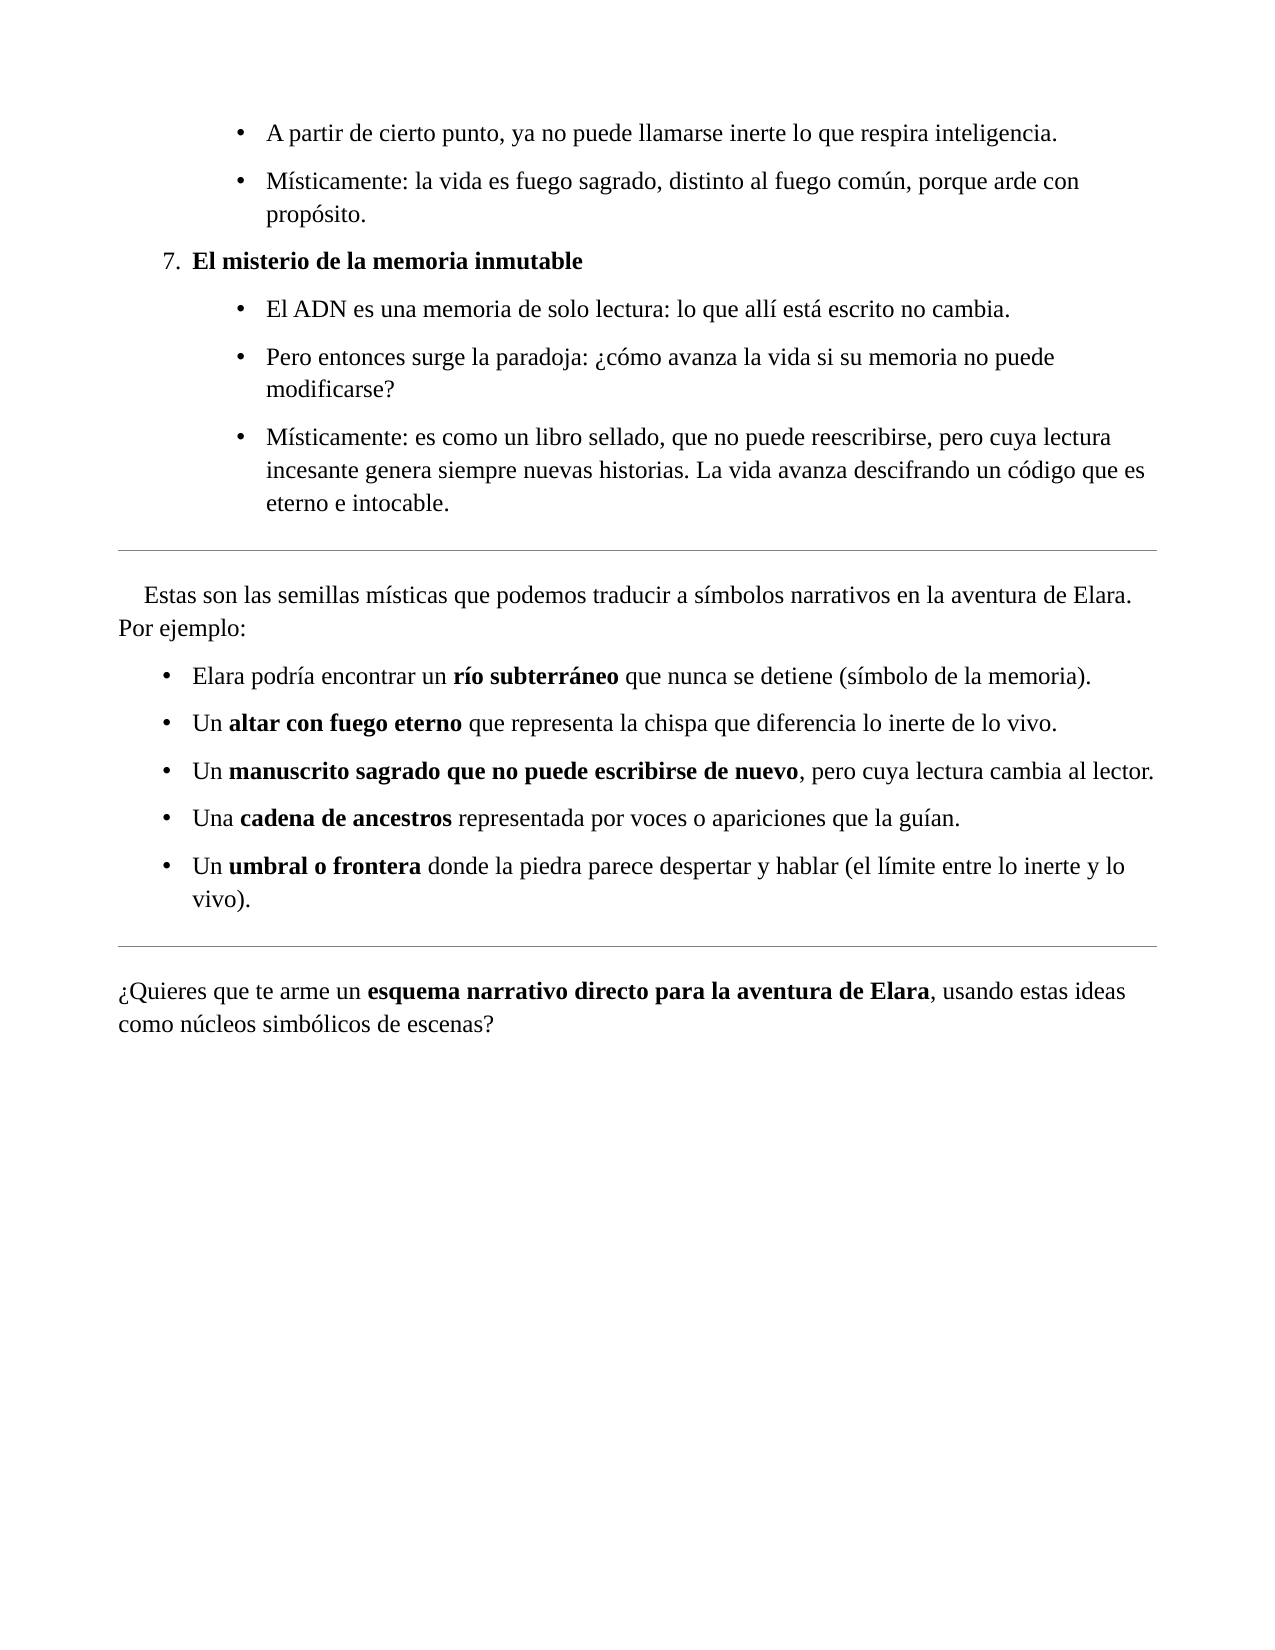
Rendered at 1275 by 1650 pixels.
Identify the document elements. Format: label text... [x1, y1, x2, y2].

list El ADN es una memoria de solo lectura: lo que allí está escrito no cambia. [236, 294, 1157, 323]
list El misterio de la memoria inmutable [162, 246, 1157, 275]
list Una cadena de ancestros representada por voces o apariciones que la guían. [162, 803, 1157, 832]
list Elara podría encontrar un río subterráneo que nunca se detiene (símbolo de la memoria). [162, 661, 1157, 689]
list Un altar con fuego eterno que representa la chispa que diferencia lo inerte de lo vivo. [162, 708, 1157, 737]
text ¿Quieres que te arme un esquema narrativo directo para la aventura de Elara, usando estas ideas como núcleos simbólicos de escenas? [118, 976, 1157, 1038]
list Un manuscrito sagrado que no puede escribirse de nuevo, pero cuya lectura cambia al lector. [162, 756, 1157, 785]
text 📖 Estas son las semillas místicas que podemos traducir a símbolos narrativos en la aventura de Elara. Por ejemplo: [118, 580, 1157, 642]
list Místicamente: es como un libro sellado, que no puede reescribirse, pero cuya lectura incesante genera siempre nuevas historias. La vida avanza descifrando un código que es eterno e intocable. [236, 422, 1157, 517]
list A partir de cierto punto, ya no puede llamarse inerte lo que respira inteligencia. [236, 118, 1157, 147]
list Místicamente: la vida es fuego sagrado, distinto al fuego común, porque arde con propósito. [236, 166, 1157, 227]
list Pero entonces surge la paradoja: ¿cómo avanza la vida si su memoria no puede modificarse? [236, 342, 1157, 403]
list Un umbral o frontera donde la piedra parece despertar y hablar (el límite entre lo inerte y lo vivo). [162, 851, 1157, 913]
